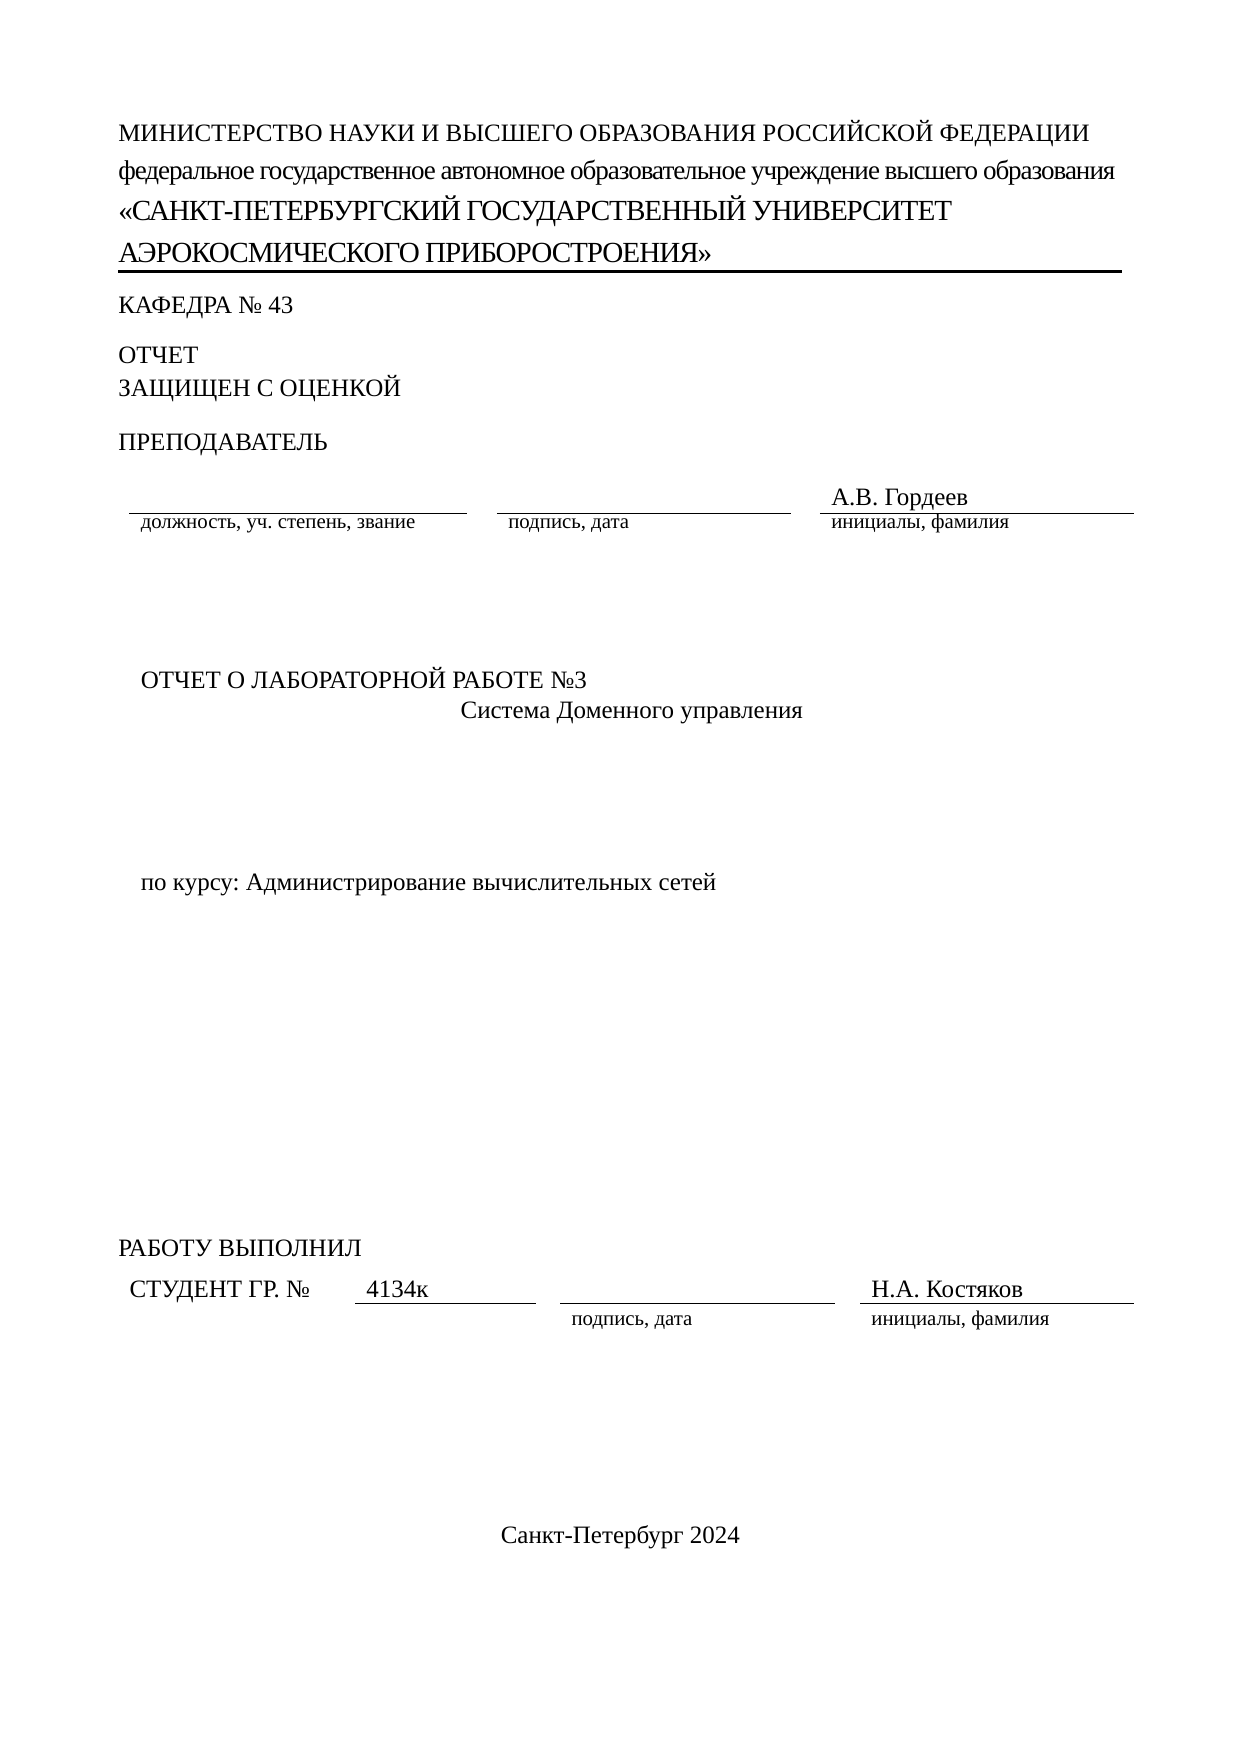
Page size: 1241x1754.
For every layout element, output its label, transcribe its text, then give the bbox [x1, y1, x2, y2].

table_cell подпись, дата [560, 1304, 835, 1333]
table_header [791, 470, 820, 512]
table_cell [791, 513, 820, 532]
table_cell [129, 1025, 1134, 1058]
table_header [497, 470, 791, 512]
text «САНКТ-ПЕТЕРБУРГСКИЙ ГОСУДАРСТВЕННЫЙ УНИВЕРСИТЕТ [118, 193, 1122, 226]
table_cell по курсу: Администрирование вычислительных сетей [129, 855, 1134, 966]
table_header Н.А. Костяков [860, 1262, 1134, 1303]
table_header [835, 1262, 860, 1303]
table_cell [355, 1304, 536, 1333]
table_cell [467, 513, 497, 532]
text ОТЧЕТ ЗАЩИЩЕН С ОЦЕНКОЙ [118, 340, 1122, 402]
table_header СТУДЕНТ ГР. № [129, 1262, 355, 1303]
table_cell инициалы, фамилия [820, 514, 937, 532]
table_header А.В. Гордеев [820, 470, 1134, 512]
table_cell инициалы, фамилия [939, 514, 1134, 532]
table_cell [835, 1303, 860, 1333]
table_header [560, 1262, 835, 1303]
table_cell [536, 1303, 560, 1333]
table_header ОТЧЕТ О ЛАБОРАТОРНОЙ РАБОТЕ №3 [129, 565, 1134, 695]
text КАФЕДРА № 43 [118, 290, 1122, 319]
text Санкт-Петербург 2024 [118, 1520, 1122, 1606]
table_cell инициалы, фамилия [860, 1304, 1134, 1333]
table_cell должность, уч. степень, звание [129, 514, 467, 532]
table_header 4134к [355, 1262, 536, 1303]
table_cell [129, 966, 1134, 1025]
table_header [536, 1262, 560, 1303]
text ПРЕПОДАВАТЕЛЬ [118, 427, 1122, 456]
text МИНИСТЕРСТВО НАУКИ И ВЫСШЕГО ОБРАЗОВАНИЯ РОССИЙСКОЙ ФЕДЕРАЦИИ [118, 118, 1122, 147]
text АЭРОКОСМИЧЕСКОГО ПРИБОРОСТРОЕНИЯ» [118, 235, 1122, 270]
table_cell [129, 1303, 355, 1333]
table_header [129, 470, 467, 512]
text РАБОТУ ВЫПОЛНИЛ [118, 1233, 1122, 1262]
text федеральное государственное автономное образовательное учреждение высшего образования [118, 154, 1122, 185]
table_cell Система Доменного управления [129, 695, 1134, 855]
table_cell подпись, дата [497, 514, 791, 532]
table_header [467, 470, 497, 512]
